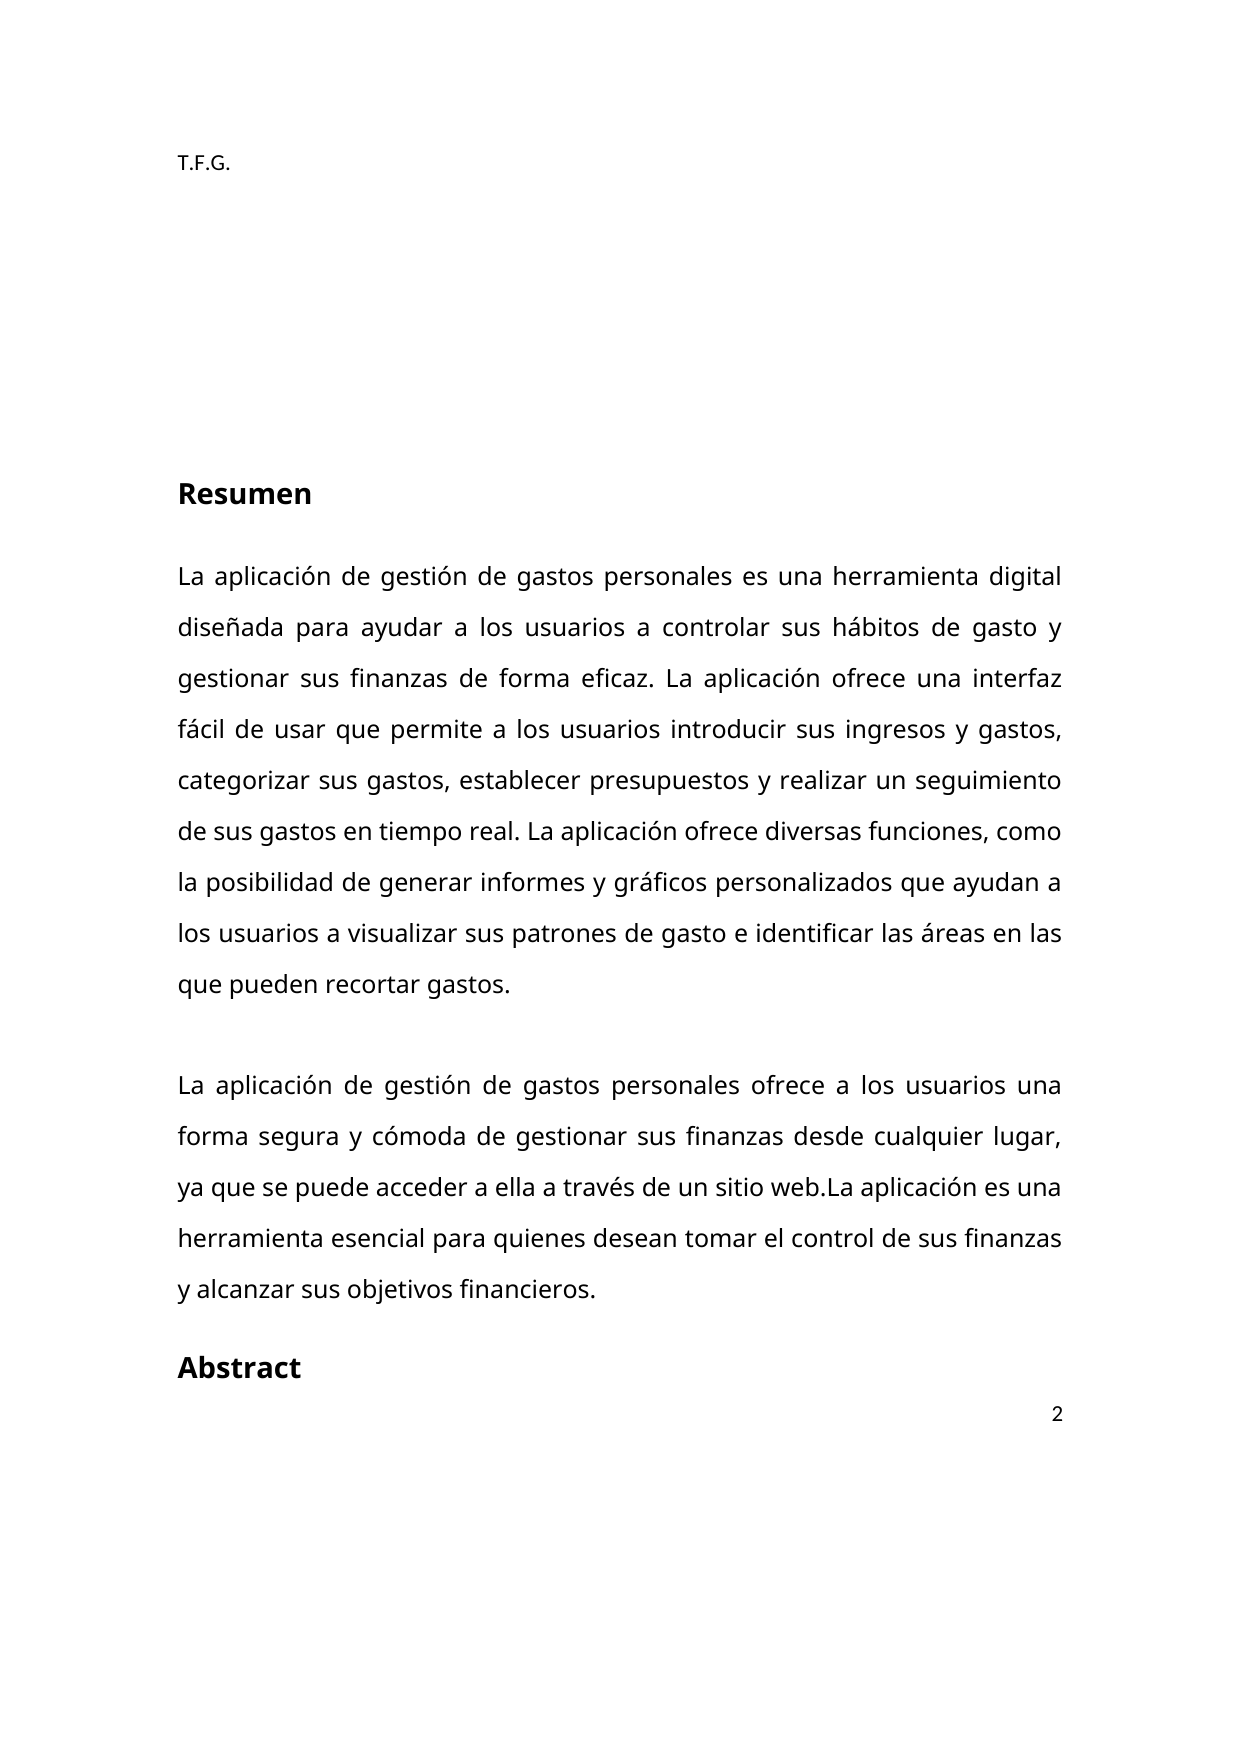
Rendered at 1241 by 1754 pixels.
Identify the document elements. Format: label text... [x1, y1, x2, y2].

text Abstract [177, 1348, 1063, 1387]
text Resumen [177, 474, 1063, 513]
text La aplicación de gestión de gastos personales es una herramienta digital diseñada para ayudar a los usuarios a controlar sus hábitos de gasto y gestionar sus finanzas de forma eficaz. La aplicación ofrece una interfaz fácil de usar que permite a los usuarios introducir sus ingresos y gastos, categorizar sus gastos, establecer presupuestos y realizar un seguimiento de sus gastos en tiempo real. La aplicación ofrece diversas funciones, como la posibilidad de generar informes y gráficos personalizados que ayudan a los usuarios a visualizar sus patrones de gasto e identificar las áreas en las que pueden recortar gastos. [177, 558, 1063, 1001]
text La aplicación de gestión de gastos personales ofrece a los usuarios una forma segura y cómoda de gestionar sus finanzas desde cualquier lugar, ya que se puede acceder a ella a través de un sitio web.La aplicación es una herramienta esencial para quienes desean tomar el control de sus finanzas y alcanzar sus objetivos financieros. [177, 1067, 1063, 1306]
